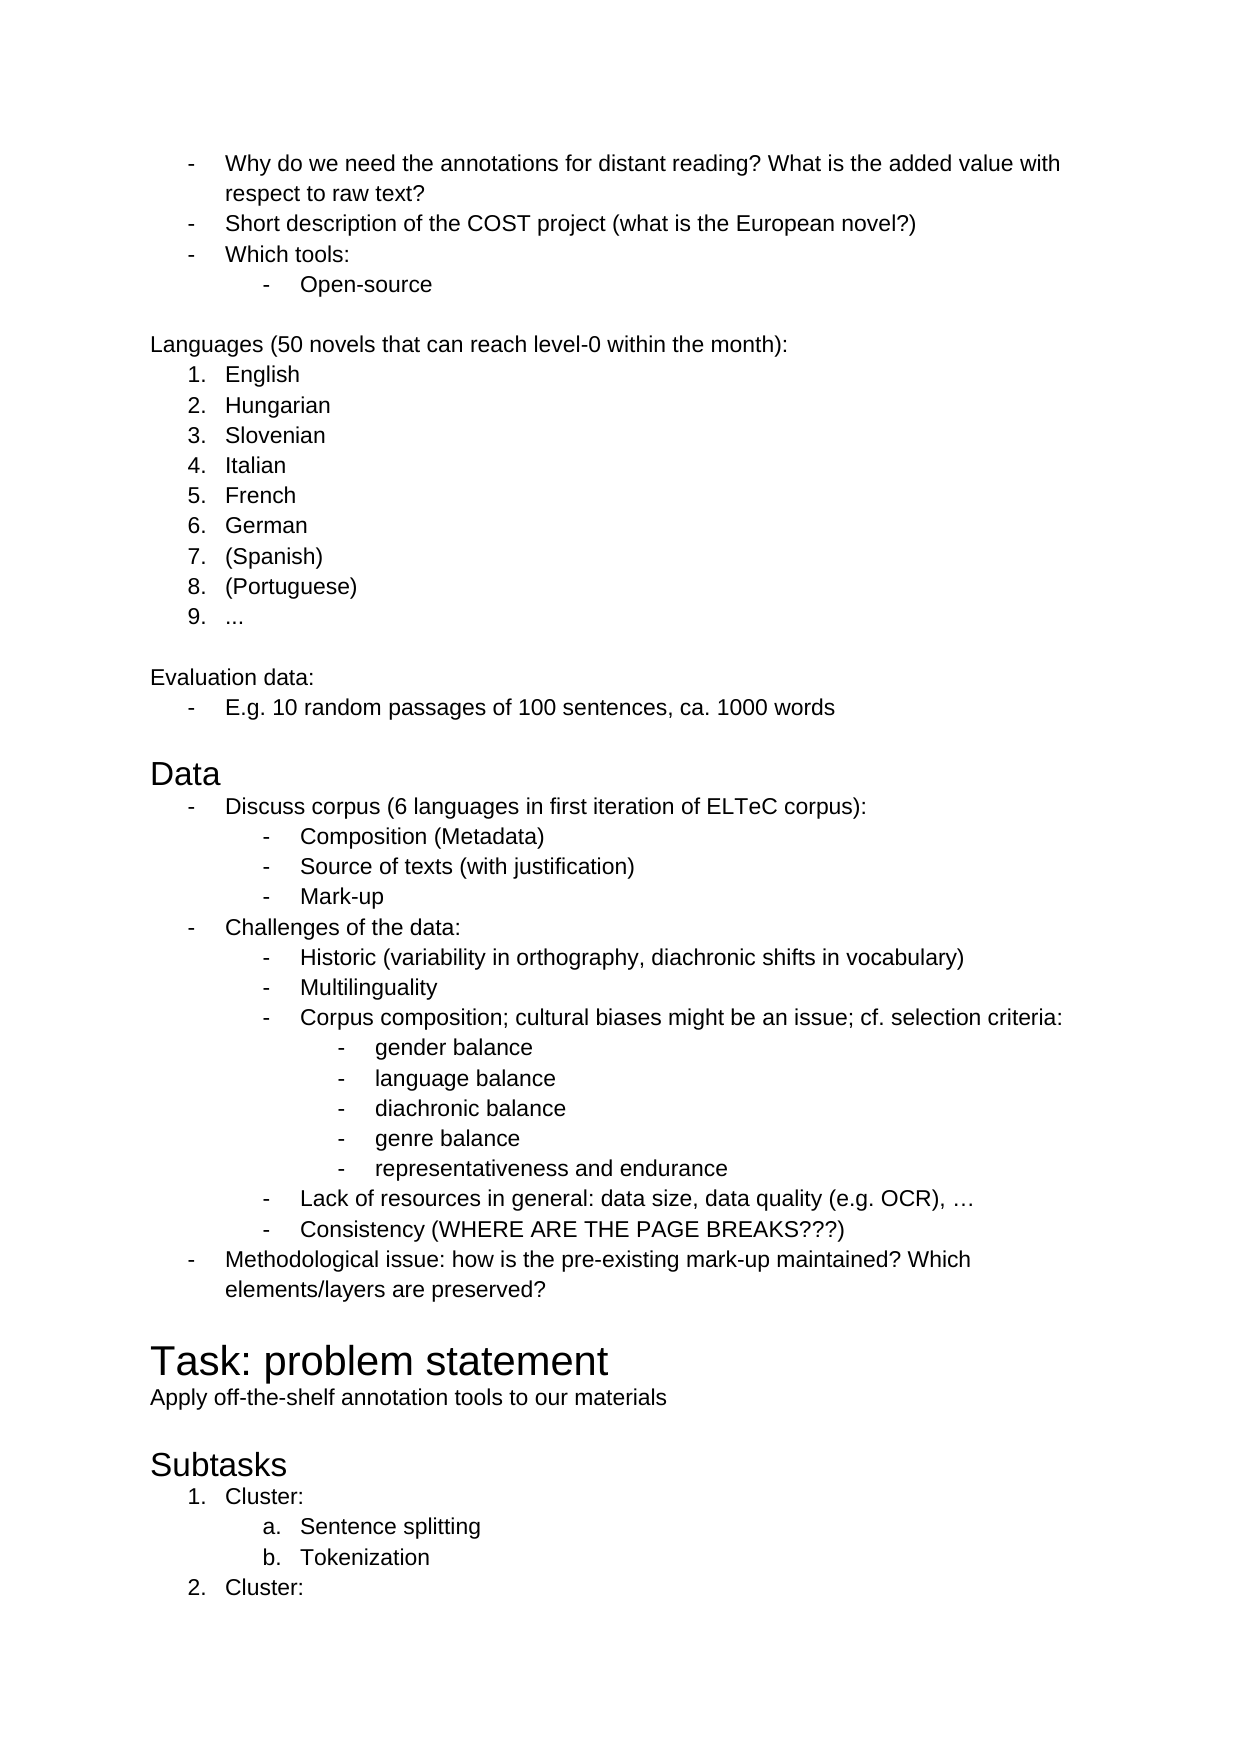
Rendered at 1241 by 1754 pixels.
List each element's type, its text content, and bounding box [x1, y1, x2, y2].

list Mark-up [262, 883, 1090, 909]
list Cluster: [187, 1574, 1090, 1600]
list German [187, 512, 1090, 539]
list Slovenian [187, 422, 1090, 448]
list French [187, 482, 1090, 509]
text Languages (50 novels that can reach level-0 within the month): [150, 331, 1090, 358]
list Historic (variability in orthography, diachronic shifts in vocabulary) [262, 944, 1090, 970]
list genre balance [337, 1125, 1090, 1151]
text Evaluation data: [150, 663, 1090, 690]
list gender balance [337, 1034, 1090, 1061]
list E.g. 10 random passages of 100 sentences, ca. 1000 words [187, 694, 1090, 720]
list Challenges of the data: [187, 913, 1090, 940]
subtitle Task: problem statement [150, 1336, 1090, 1384]
list Which tools: [187, 241, 1090, 267]
list Methodological issue: how is the pre-existing mark-up maintained? Which elements/layers are preserved? [187, 1246, 1090, 1302]
list Composition (Metadata) [262, 823, 1090, 849]
list Multilinguality [262, 974, 1090, 1000]
list Discuss corpus (6 languages in first iteration of ELTeC corpus): [187, 793, 1090, 819]
list Open-source [262, 271, 1090, 297]
list representativeness and endurance [337, 1155, 1090, 1181]
list Lack of resources in general: data size, data quality (e.g. OCR), … [262, 1185, 1090, 1212]
list Tokenization [262, 1543, 1090, 1570]
list Hungarian [187, 392, 1090, 418]
list Sentence splitting [262, 1513, 1090, 1540]
list Source of texts (with justification) [262, 853, 1090, 879]
subtitle Subtasks [150, 1445, 1090, 1483]
list language balance [337, 1064, 1090, 1091]
text Apply off-the-shelf annotation tools to our materials [150, 1384, 1090, 1411]
list Italian [187, 452, 1090, 478]
list Why do we need the annotations for distant reading? What is the added value with respect to raw text? [187, 150, 1090, 207]
list English [187, 361, 1090, 388]
list (Spanish) [187, 543, 1090, 569]
list Consistency (WHERE ARE THE PAGE BREAKS???) [262, 1216, 1090, 1242]
list Short description of the COST project (what is the European novel?) [187, 210, 1090, 237]
list ... [187, 603, 1090, 629]
list Cluster: [187, 1483, 1090, 1509]
list Corpus composition; cultural biases might be an issue; cf. selection criteria: [262, 1004, 1090, 1030]
list (Portuguese) [187, 573, 1090, 599]
subtitle Data [150, 754, 1090, 793]
list diachronic balance [337, 1095, 1090, 1121]
